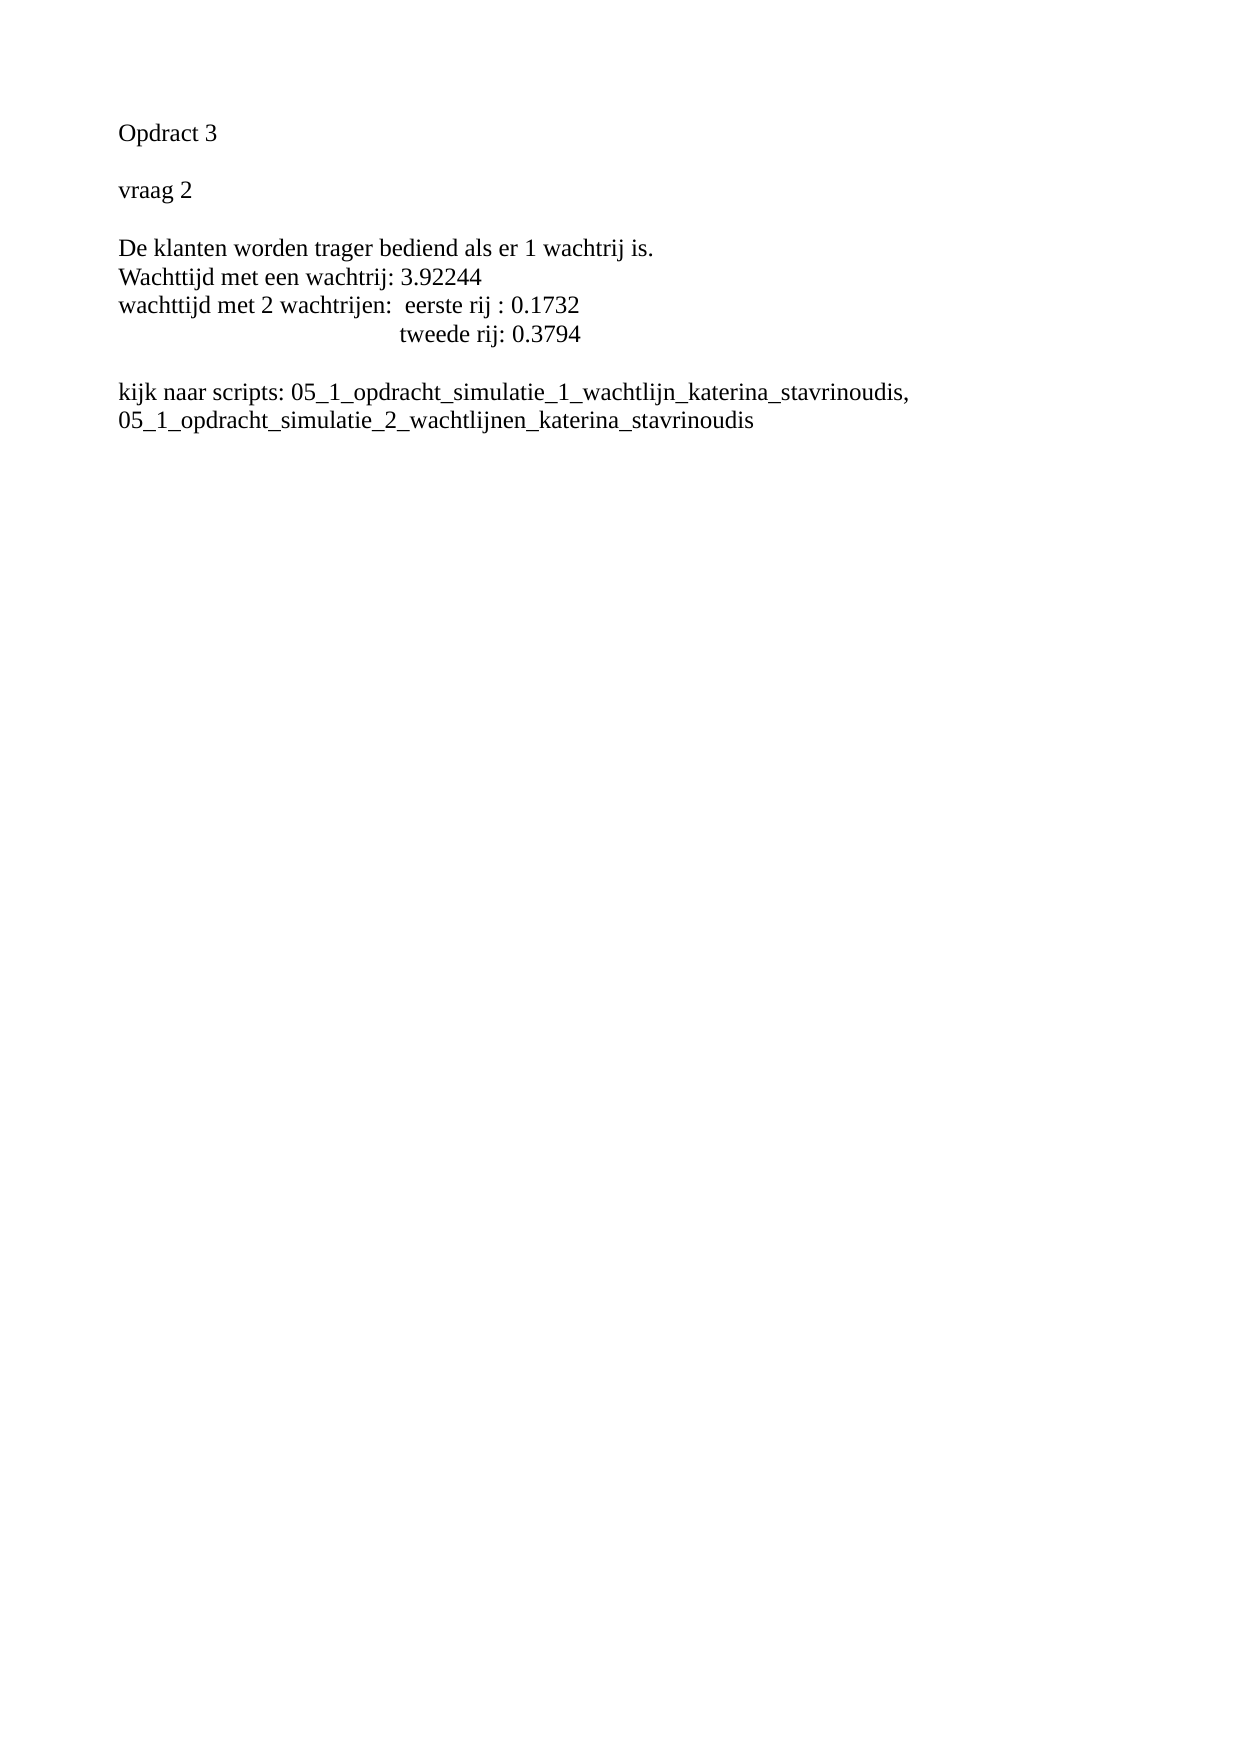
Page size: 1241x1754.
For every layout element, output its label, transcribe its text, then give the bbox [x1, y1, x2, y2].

text vraag 2 [118, 176, 1122, 204]
text kijk naar scripts: 05_1_opdracht_simulatie_1_wachtlijn_katerina_stavrinoudis, [118, 377, 1122, 406]
text wachttijd met 2 wachtrijen: eerste rij : 0.1732 [118, 291, 1122, 319]
text tweede rij: 0.3794 [118, 319, 1122, 348]
text 05_1_opdracht_simulatie_2_wachtlijnen_katerina_stavrinoudis [118, 406, 1122, 434]
text De klanten worden trager bediend als er 1 wachtrij is. [118, 233, 1122, 262]
text Wachttijd met een wachtrij: 3.92244 [118, 262, 1122, 291]
text Opdract 3 [118, 118, 1122, 147]
